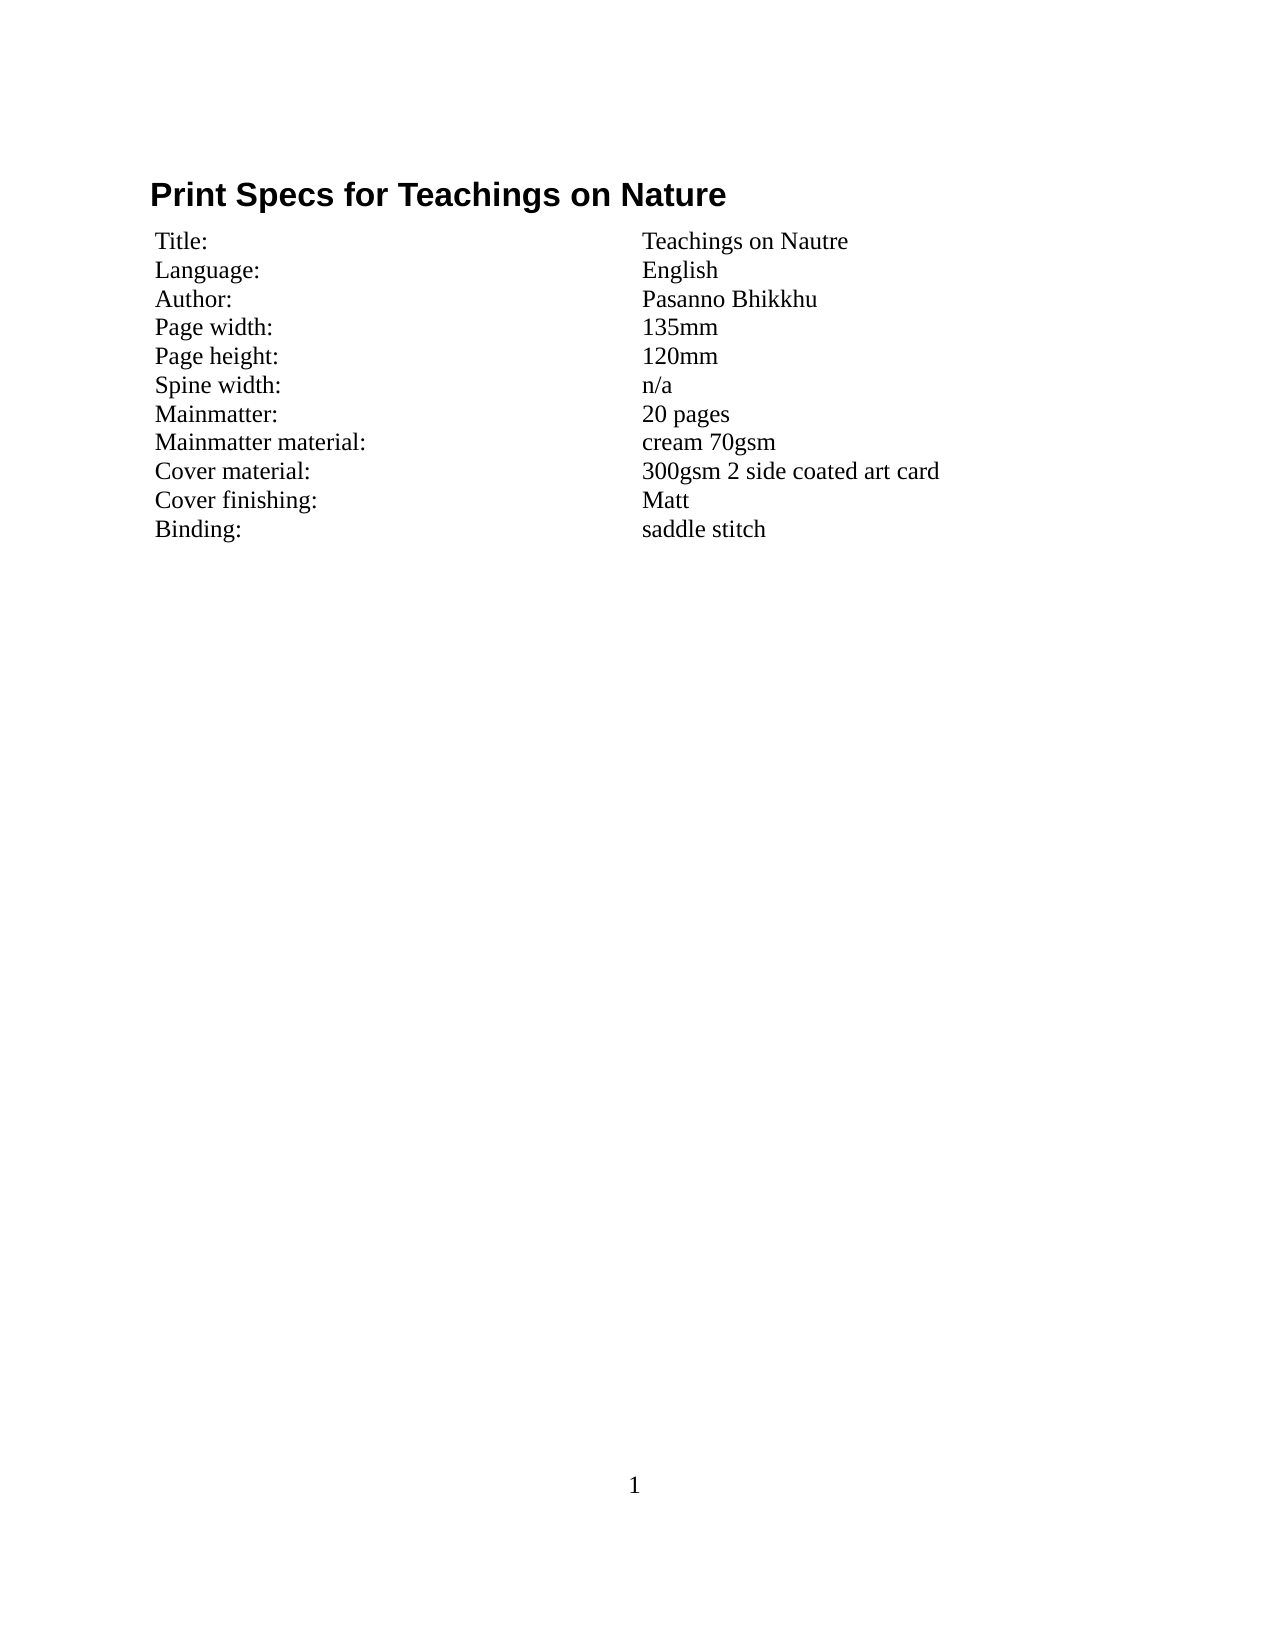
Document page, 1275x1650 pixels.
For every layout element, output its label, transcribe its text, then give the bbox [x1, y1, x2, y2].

table_cell Language: [150, 255, 637, 284]
table_cell Page width: [150, 313, 637, 341]
table_cell Pasanno Bhikkhu [638, 284, 1125, 312]
table_cell Mainmatter material: [150, 428, 637, 456]
table_cell 120mm [638, 341, 1125, 370]
table_cell Author: [150, 284, 637, 312]
table_cell Binding: [150, 514, 637, 542]
table_cell 20 pages [638, 399, 1125, 427]
table_cell n/a [638, 370, 1125, 399]
table_cell Mainmatter: [150, 399, 637, 427]
table_cell Cover finishing: [150, 485, 637, 514]
table_cell Matt [638, 485, 1125, 514]
table_header Title: [150, 226, 637, 255]
table_header Teachings on Nautre [638, 226, 1125, 255]
table_cell English [638, 255, 1125, 284]
table_cell Spine width: [150, 370, 637, 399]
table_cell cream 70gsm [638, 428, 1125, 456]
table_cell 300gsm 2 side coated art card [638, 456, 1125, 485]
table_cell Cover material: [150, 456, 637, 485]
table_cell 135mm [638, 313, 1125, 341]
subtitle Print Specs for Teachings on Nature [150, 175, 1125, 214]
table_cell saddle stitch [638, 514, 1125, 542]
table_cell Page height: [150, 341, 637, 370]
